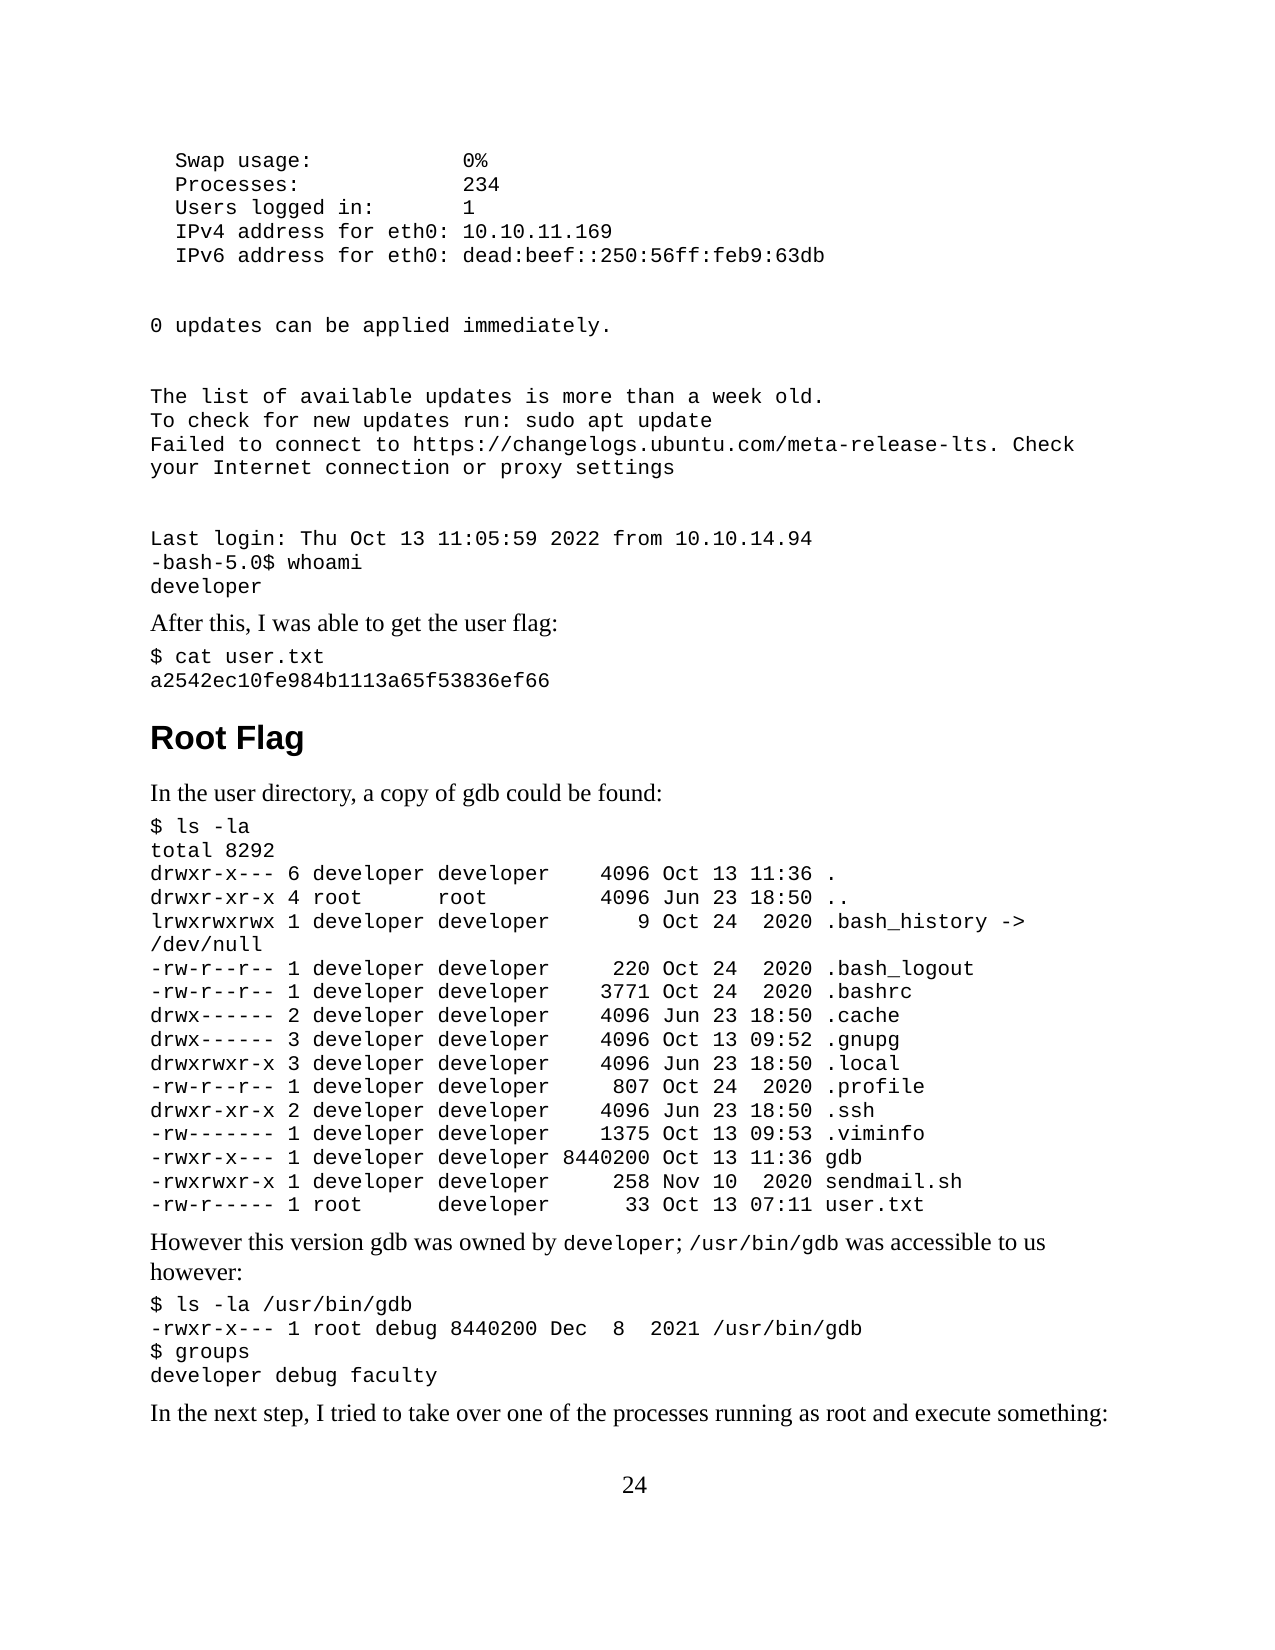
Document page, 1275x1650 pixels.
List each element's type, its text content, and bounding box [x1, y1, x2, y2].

text Users logged in: 1 [150, 197, 1125, 221]
text drwx------ 2 developer developer 4096 Jun 23 18:50 .cache [150, 1005, 1125, 1029]
text 0 updates can be applied immediately. [150, 316, 1125, 339]
text To check for new updates run: sudo apt update [150, 410, 1125, 434]
text drwxr-xr-x 2 developer developer 4096 Jun 23 18:50 .ssh [150, 1100, 1125, 1123]
text -rw-r----- 1 root developer 33 Oct 13 07:11 user.txt [150, 1194, 1125, 1218]
text In the next step, I tried to take over one of the processes running as root and execute something: [150, 1398, 1125, 1427]
text a2542ec10fe984b1113a65f53836ef66 [150, 669, 1125, 693]
text In the user directory, a copy of gdb could be found: [150, 778, 1125, 807]
text After this, I was able to get the user flag: [150, 608, 1125, 637]
subtitle Root Flag [150, 718, 1125, 757]
text total 8292 [150, 840, 1125, 863]
text Processes: 234 [150, 174, 1125, 197]
text lrwxrwxrwx 1 developer developer 9 Oct 24 2020 .bash_history -> /dev/null [150, 911, 1125, 958]
text Last login: Thu Oct 13 11:05:59 2022 from 10.10.14.94 [150, 528, 1125, 552]
text Swap usage: 0% [150, 150, 1125, 174]
text developer debug faculty [150, 1365, 1125, 1389]
text -rwxrwxr-x 1 developer developer 258 Nov 10 2020 sendmail.sh [150, 1171, 1125, 1194]
text The list of available updates is more than a week old. [150, 386, 1125, 410]
text $ groups [150, 1342, 1125, 1365]
text -rw-r--r-- 1 developer developer 220 Oct 24 2020 .bash_logout [150, 958, 1125, 982]
text $ ls -la /usr/bin/gdb [150, 1294, 1125, 1318]
text IPv4 address for eth0: 10.10.11.169 [150, 221, 1125, 244]
text -rwxr-x--- 1 root debug 8440200 Dec 8 2021 /usr/bin/gdb [150, 1318, 1125, 1342]
text -rw------- 1 developer developer 1375 Oct 13 09:53 .viminfo [150, 1123, 1125, 1147]
text drwxr-x--- 6 developer developer 4096 Oct 13 11:36 . [150, 863, 1125, 887]
text -rw-r--r-- 1 developer developer 807 Oct 24 2020 .profile [150, 1076, 1125, 1100]
text -rw-r--r-- 1 developer developer 3771 Oct 24 2020 .bashrc [150, 982, 1125, 1005]
text drwxrwxr-x 3 developer developer 4096 Jun 23 18:50 .local [150, 1052, 1125, 1076]
text IPv6 address for eth0: dead:beef::250:56ff:feb9:63db [150, 244, 1125, 268]
text $ cat user.txt [150, 646, 1125, 669]
text developer [150, 576, 1125, 599]
text Failed to connect to https://changelogs.ubuntu.com/meta-release-lts. Check your Internet connection or proxy settings [150, 434, 1125, 481]
text However this version gdb was owned by developer; /usr/bin/gdb was accessible to us however: [150, 1227, 1125, 1285]
text $ ls -la [150, 816, 1125, 840]
text -bash-5.0$ whoami [150, 552, 1125, 576]
text -rwxr-x--- 1 developer developer 8440200 Oct 13 11:36 gdb [150, 1147, 1125, 1171]
text drwx------ 3 developer developer 4096 Oct 13 09:52 .gnupg [150, 1029, 1125, 1052]
text drwxr-xr-x 4 root root 4096 Jun 23 18:50 .. [150, 887, 1125, 911]
